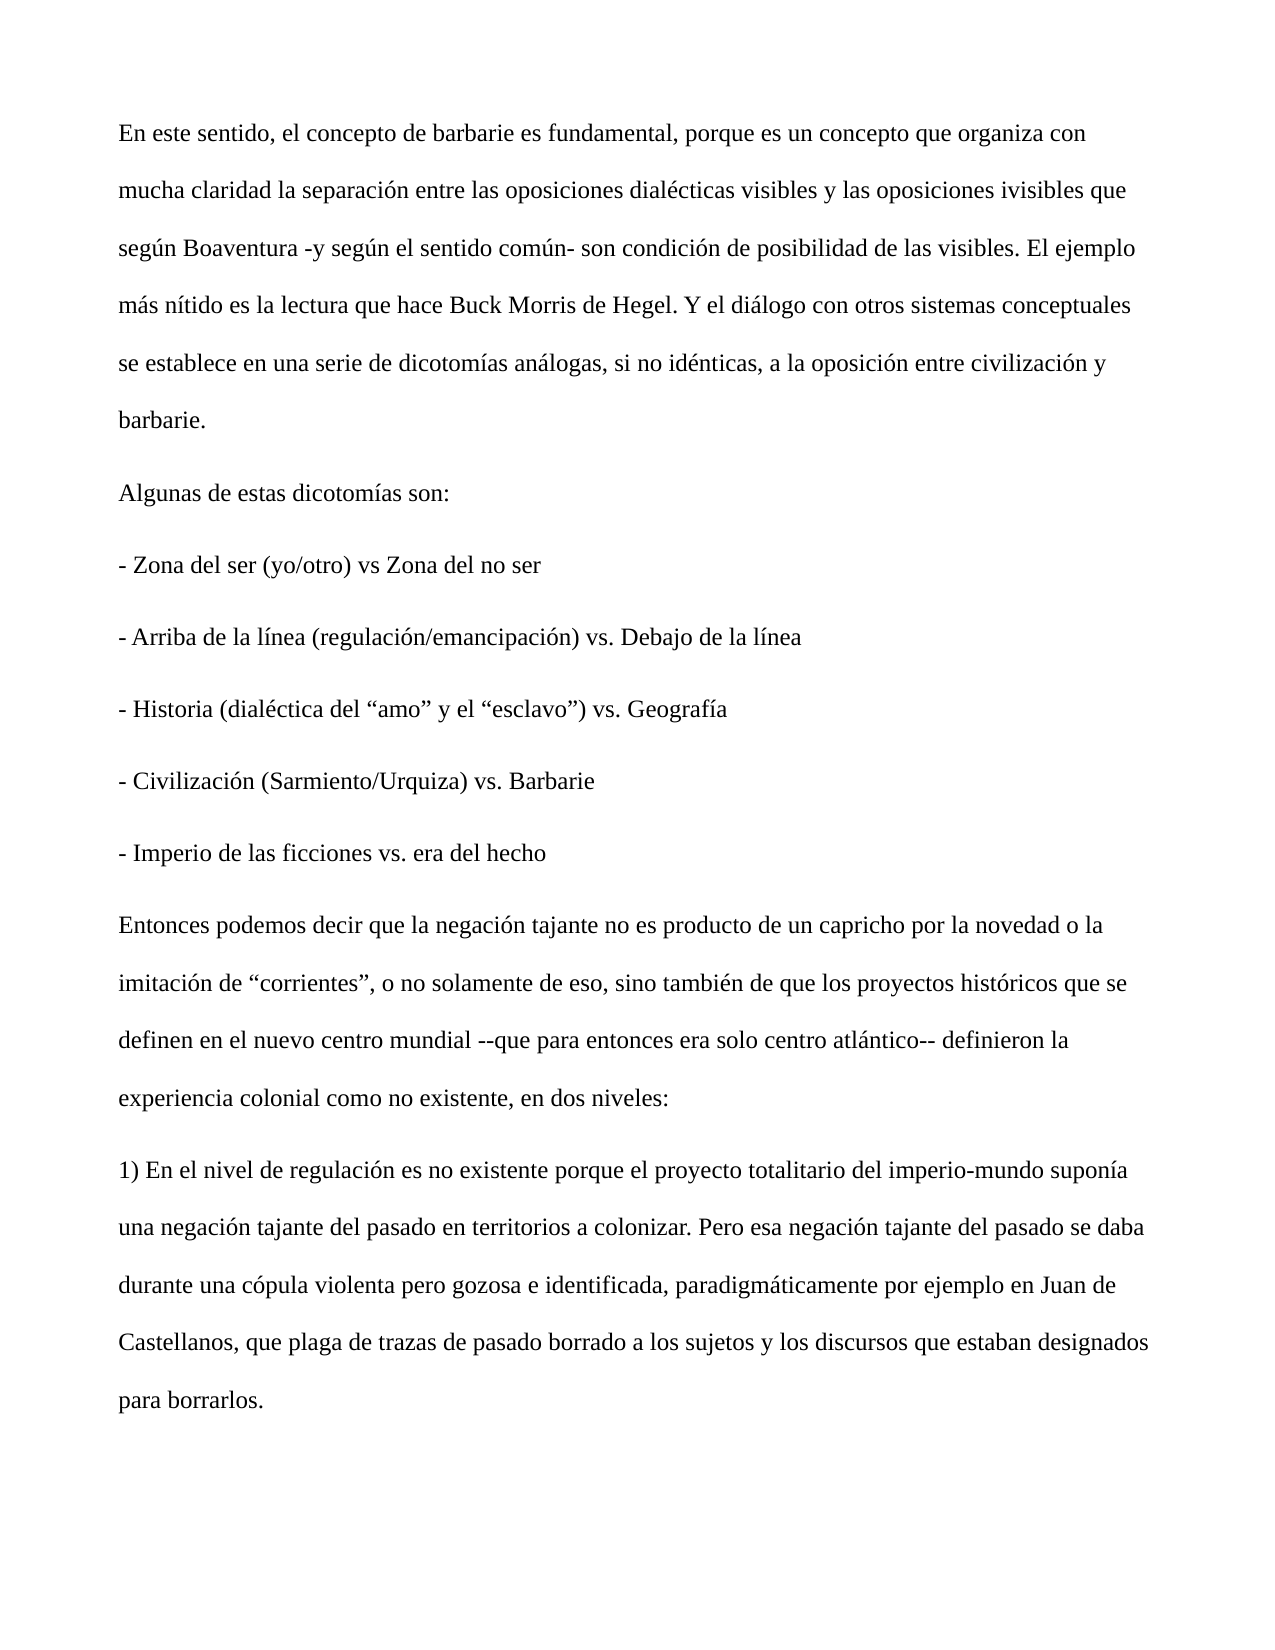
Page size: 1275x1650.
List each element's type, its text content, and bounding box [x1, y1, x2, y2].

text Algunas de estas dicotomías son: [118, 478, 1157, 506]
text - Civilización (Sarmiento/Urquiza) vs. Barbarie [118, 766, 1157, 795]
text En este sentido, el concepto de barbarie es fundamental, porque es un concepto que organiza con mucha claridad la separación entre las oposiciones dialécticas visibles y las oposiciones ivisibles que según Boaventura -y según el sentido común- son condición de posibilidad de las visibles. El ejemplo más nítido es la lectura que hace Buck Morris de Hegel. Y el diálogo con otros sistemas conceptuales se establece en una serie de dicotomías análogas, si no idénticas, a la oposición entre civilización y barbarie. [118, 118, 1157, 434]
text 1) En el nivel de regulación es no existente porque el proyecto totalitario del imperio-mundo suponía una negación tajante del pasado en territorios a colonizar. Pero esa negación tajante del pasado se daba durante una cópula violenta pero gozosa e identificada, paradigmáticamente por ejemplo en Juan de Castellanos, que plaga de trazas de pasado borrado a los sujetos y los discursos que estaban designados para borrarlos. [118, 1155, 1157, 1413]
text - Historia (dialéctica del “amo” y el “esclavo”) vs. Geografía [118, 694, 1157, 723]
text - Arriba de la línea (regulación/emancipación) vs. Debajo de la línea [118, 622, 1157, 651]
text - Zona del ser (yo/otro) vs Zona del no ser [118, 550, 1157, 578]
text - Imperio de las ficciones vs. era del hecho [118, 838, 1157, 867]
text Entonces podemos decir que la negación tajante no es producto de un capricho por la novedad o la imitación de “corrientes”, o no solamente de eso, sino también de que los proyectos históricos que se definen en el nuevo centro mundial --que para entonces era solo centro atlántico-- definieron la experiencia colonial como no existente, en dos niveles: [118, 910, 1157, 1111]
